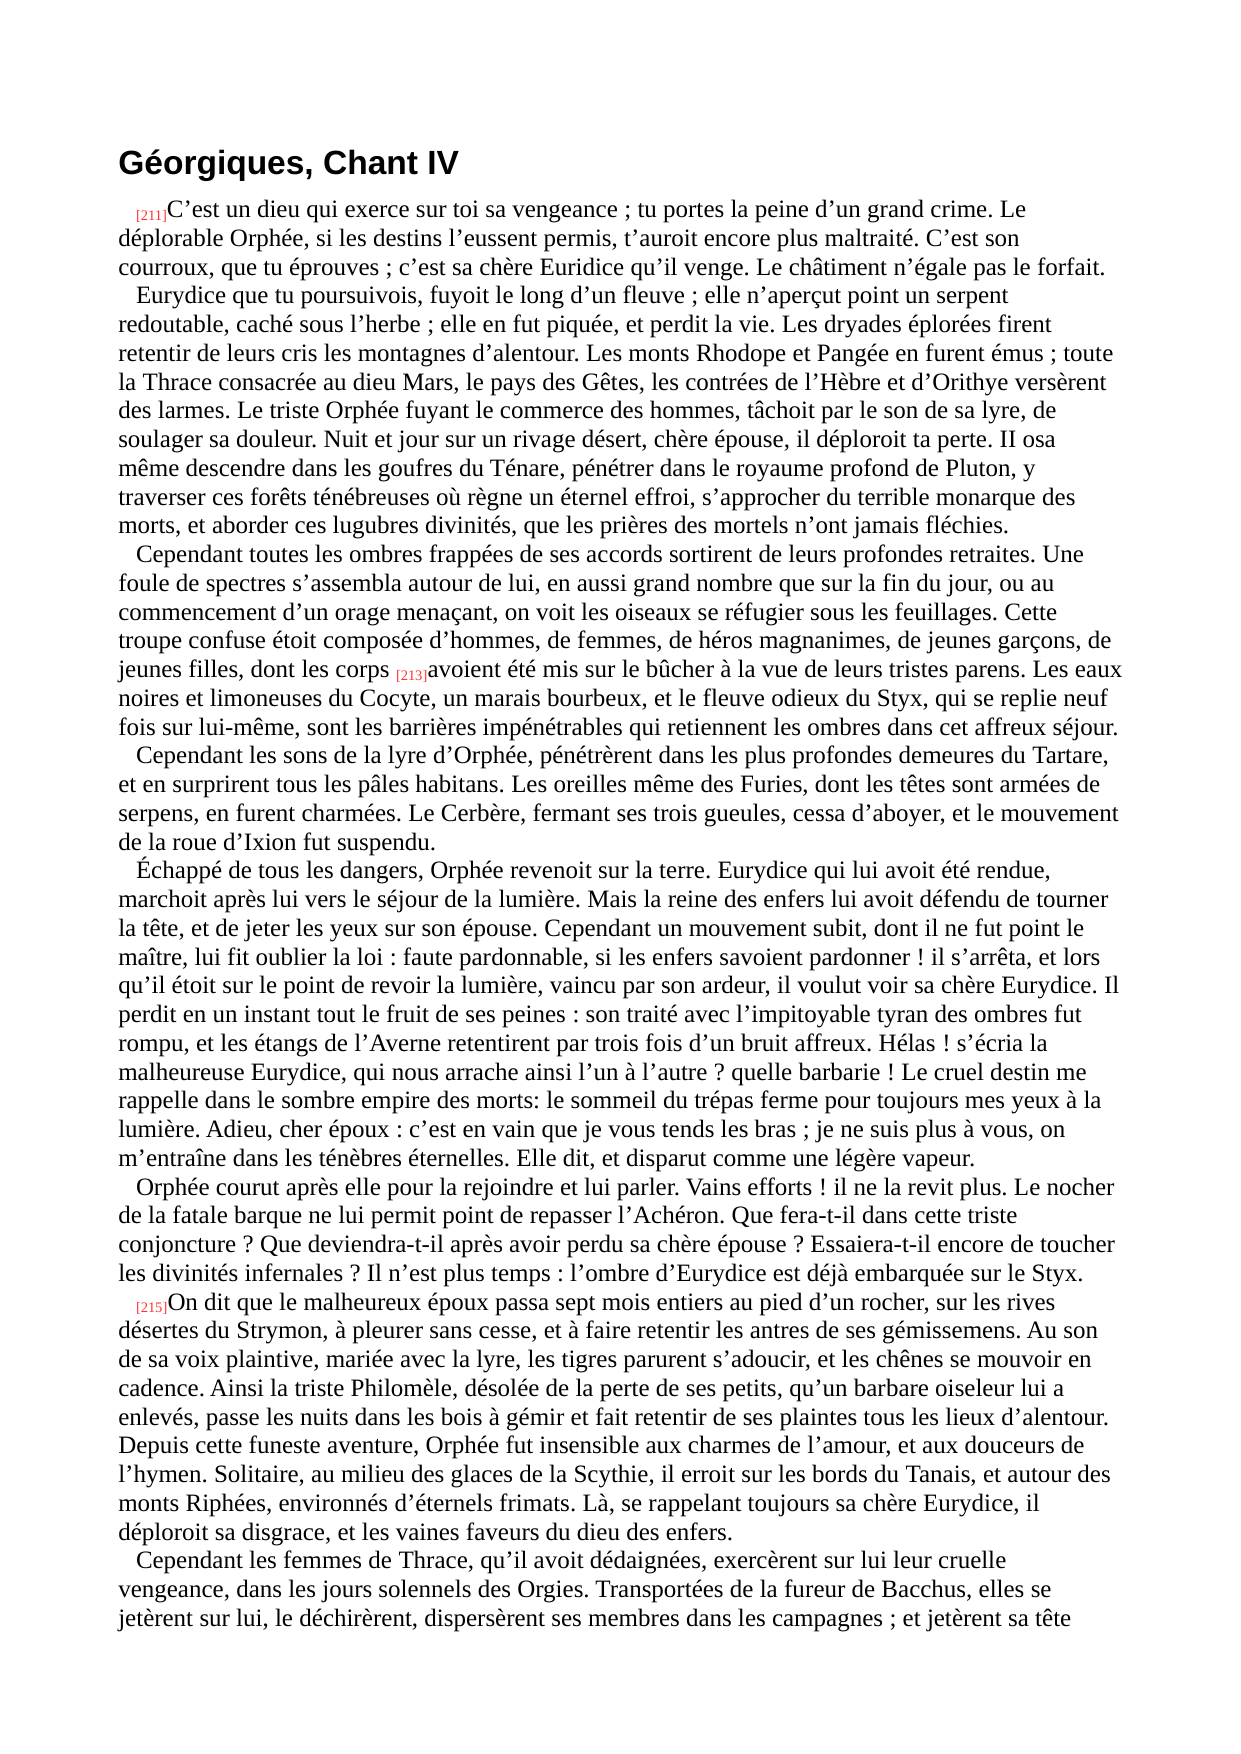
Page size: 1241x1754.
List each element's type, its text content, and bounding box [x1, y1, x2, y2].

subtitle Géorgiques, Chant IV [118, 143, 1122, 182]
text Cependant toutes les ombres frappées de ses ac­cords sortirent de leurs profondes retraites. Une foule de spectres s’assembla autour de lui, en aussi grand nombre que sur la fin du jour, ou au commencement d’un orage menaçant, on voit les oiseaux se réfugier sous les feuillages. Cette troupe confuse étoit com­posée d’hommes, de femmes, de héros magnanimes, de jeunes garçons, de jeunes filles, dont les corps [213]avoient été mis sur le bûcher à la vue de leurs tristes parens. Les eaux noires et limoneuses du Cocyte, un marais bourbeux, et le fleuve odieux du Styx, qui se replie neuf fois sur lui-même, sont les bar­rières impénétrables qui retiennent les ombres dans cet affreux séjour. [118, 539, 1122, 741]
text [215]On dit que le malheureux époux passa sept mois entiers au pied d’un rocher, sur les rives désertes du Strymon, à pleurer sans cesse, et à faire retentir les antres de ses gémissemens. Au son de sa voix plaintive, mariée avec la lyre, les tigres parurent s’adoucir, et les chênes se mouvoir en cadence. Ainsi la triste Philomèle, désolée de la perte de ses petits, qu’un bar­bare oiseleur lui a enlevés, passe les nuits dans les bois à gémir et fait retentir de ses plaintes tous les lieux d’alentour. Depuis cette funeste aventure, Orphée fut insensible aux charmes de l’amour, et aux douceurs de l’hymen. Solitaire, au milieu des glaces de la Scythie, il erroit sur les bords du Tanais, et au­tour des monts Riphées, environnés d’éternels frimats. Là, se rappelant toujours sa chère Eurydice, il déploroit sa disgrace, et les vaines faveurs du dieu des enfers. [118, 1287, 1122, 1546]
text Cependant les sons de la lyre d’Orphée, pénétrèrent dans les plus profondes demeures du Tartare, et en sur­prirent tous les pâles habitans. Les oreilles même des Furies, dont les têtes sont armées de serpens, en furent charmées. Le Cerbère, fermant ses trois gueules, cessa d’aboyer, et le mouvement de la roue d’Ixion fut suspendu. [118, 741, 1122, 856]
text Cependant les femmes de Thrace, qu’il avoit dédai­gnées, exercèrent sur lui leur cruelle vengeance, dans les jours solennels des Orgies. Transportées de la fu­reur de Bacchus, elles se jetèrent sur lui, le déchirè­rent, dispersèrent ses membres dans les campagnes ; et jetèrent sa tête [118, 1546, 1122, 1632]
text Orphée courut après elle pour la rejoindre et lui parler. Vains efforts ! il ne la revit plus. Le nocher de la fatale barque ne lui permit point de repasser l’Achéron. Que fera-t-il dans cette triste conjoncture ? Que deviendra-t-il après avoir perdu sa chère épouse ? Essaiera-t-il encore de toucher les divinités infer­nales ? Il n’est plus temps : l’ombre d’Eurydice est déjà embarquée sur le Styx. [118, 1172, 1122, 1287]
text Eurydice que tu poursuivois, fuyoit le long d’un fleuve ; elle n’aperçut point un serpent redoutable, caché sous l’herbe ; elle en fut piquée, et perdit la vie. Les dryades éplorées firent retentir de leurs cris les montagnes d’alentour. Les monts Rhodope et Pangée en furent émus ; toute la Thrace consacrée au dieu Mars, le pays des Gêtes, les contrées de l’Hèbre et d’Orithye versèrent des larmes. Le triste Orphée fuyant le commerce des hommes, tâchoit par le son de sa lyre, de soulager sa douleur. Nuit et jour sur un rivage désert, chère épouse, il déploroit ta perte. II osa même descendre dans les goufres du Ténare, pé­nétrer dans le royaume profond de Pluton, y traverser ces forêts ténébreuses où règne un éternel effroi, s’approcher du terrible monarque des morts, et aborder ces lugubres divinités, que les prières des mortels n’ont jamais fléchies. [118, 281, 1122, 539]
text Échappé de tous les dangers, Orphée revenoit sur la terre. Eurydice qui lui avoit été rendue, marchoit après lui vers le séjour de la lumière. Mais la reine des enfers lui avoit défendu de tourner la tête, et de jeter les yeux sur son épouse. Cependant un mouvement subit, dont il ne fut point le maître, lui fit oublier la loi : faute par­donnable, si les enfers savoient pardonner ! il s’arrêta, et lors qu’il étoit sur le point de revoir la lumière, vaincu par son ardeur, il voulut voir sa chère Eurydice. Il perdit en un instant tout le fruit de ses peines : son traité avec l’impitoyable tyran des ombres fut rompu, et les étangs de l’Averne retentirent par trois fois d’un bruit affreux. Hélas ! s’écria la malheureuse Eurydice, qui nous arrache ainsi l’un à l’autre ? quelle barbarie ! Le cruel destin me rappelle dans le sombre empire des morts: le sommeil du trépas ferme pour toujours mes yeux à la lumière. Adieu, cher époux : c’est en vain que je vous tends les bras ; je ne suis plus à vous, on m’entraîne dans les ténèbres éternelles. Elle dit, et disparut comme une légère vapeur. [118, 856, 1122, 1172]
text [211]C’est un dieu qui exerce sur toi sa vengeance ; tu portes la peine d’un grand crime. Le déplorable Orphée, si les destins l’eussent permis, t’auroit encore plus maltraité. C’est son courroux, que tu éprouves ; c’est sa chère Euridice qu’il venge. Le châtiment n’égale pas le forfait. [118, 194, 1122, 281]
